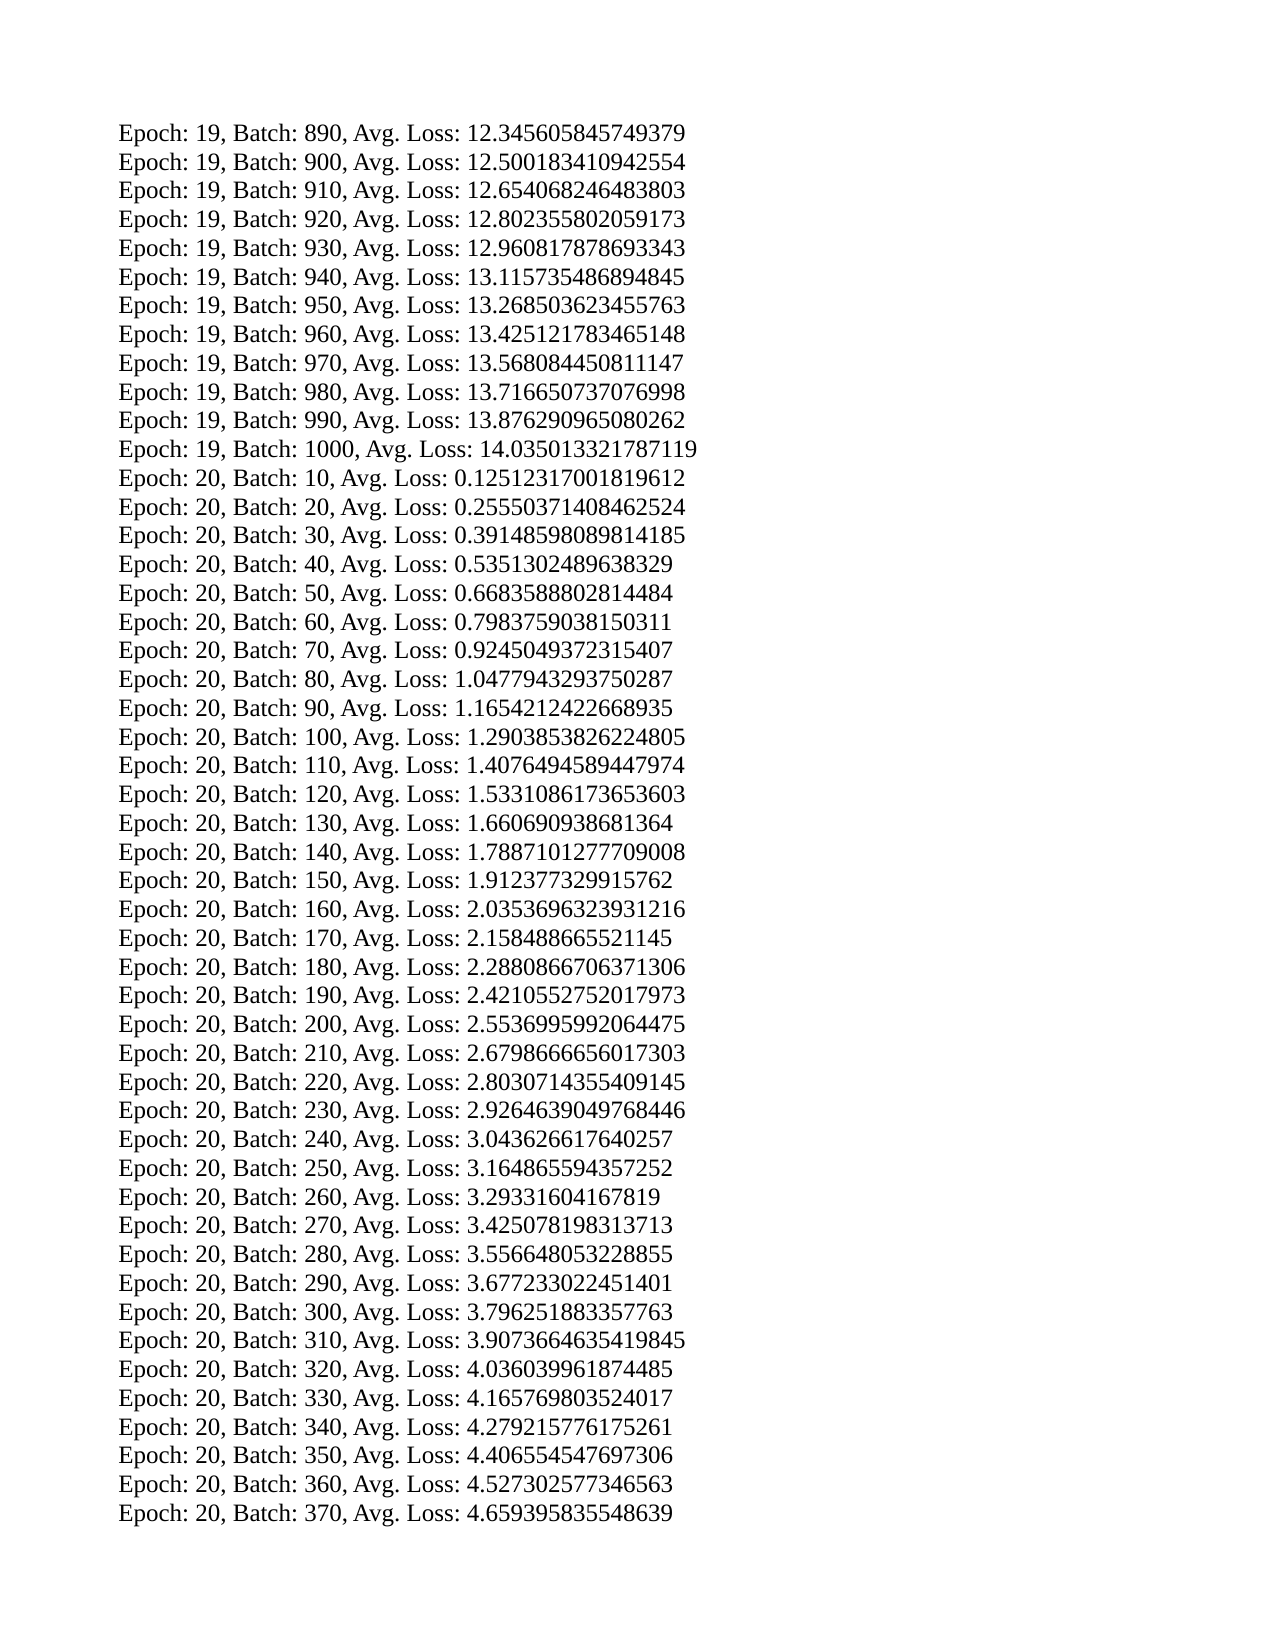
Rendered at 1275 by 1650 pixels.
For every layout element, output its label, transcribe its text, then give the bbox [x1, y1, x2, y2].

text Epoch: 20, Batch: 260, Avg. Loss: 3.29331604167819 [118, 1182, 1157, 1211]
text Epoch: 20, Batch: 250, Avg. Loss: 3.164865594357252 [118, 1153, 1157, 1182]
text Epoch: 19, Batch: 900, Avg. Loss: 12.500183410942554 [118, 147, 1157, 176]
text Epoch: 20, Batch: 60, Avg. Loss: 0.7983759038150311 [118, 607, 1157, 636]
text Epoch: 20, Batch: 270, Avg. Loss: 3.425078198313713 [118, 1211, 1157, 1239]
text Epoch: 20, Batch: 50, Avg. Loss: 0.6683588802814484 [118, 578, 1157, 607]
text Epoch: 20, Batch: 130, Avg. Loss: 1.660690938681364 [118, 808, 1157, 837]
text Epoch: 19, Batch: 920, Avg. Loss: 12.802355802059173 [118, 204, 1157, 233]
text Epoch: 20, Batch: 210, Avg. Loss: 2.6798666656017303 [118, 1038, 1157, 1067]
text Epoch: 20, Batch: 360, Avg. Loss: 4.527302577346563 [118, 1469, 1157, 1498]
text Epoch: 20, Batch: 220, Avg. Loss: 2.8030714355409145 [118, 1067, 1157, 1096]
text Epoch: 19, Batch: 890, Avg. Loss: 12.345605845749379 [118, 118, 1157, 147]
text Epoch: 20, Batch: 140, Avg. Loss: 1.7887101277709008 [118, 837, 1157, 866]
text Epoch: 19, Batch: 950, Avg. Loss: 13.268503623455763 [118, 291, 1157, 319]
text Epoch: 20, Batch: 160, Avg. Loss: 2.0353696323931216 [118, 894, 1157, 923]
text Epoch: 20, Batch: 120, Avg. Loss: 1.5331086173653603 [118, 779, 1157, 808]
text Epoch: 20, Batch: 100, Avg. Loss: 1.2903853826224805 [118, 722, 1157, 751]
text Epoch: 20, Batch: 340, Avg. Loss: 4.279215776175261 [118, 1412, 1157, 1441]
text Epoch: 20, Batch: 110, Avg. Loss: 1.4076494589447974 [118, 751, 1157, 779]
text Epoch: 20, Batch: 180, Avg. Loss: 2.2880866706371306 [118, 952, 1157, 981]
text Epoch: 20, Batch: 190, Avg. Loss: 2.4210552752017973 [118, 981, 1157, 1009]
text Epoch: 19, Batch: 910, Avg. Loss: 12.654068246483803 [118, 176, 1157, 204]
text Epoch: 20, Batch: 350, Avg. Loss: 4.406554547697306 [118, 1441, 1157, 1469]
text Epoch: 20, Batch: 280, Avg. Loss: 3.556648053228855 [118, 1239, 1157, 1268]
text Epoch: 20, Batch: 290, Avg. Loss: 3.677233022451401 [118, 1268, 1157, 1297]
text Epoch: 20, Batch: 10, Avg. Loss: 0.12512317001819612 [118, 463, 1157, 492]
text Epoch: 19, Batch: 940, Avg. Loss: 13.115735486894845 [118, 262, 1157, 291]
text Epoch: 19, Batch: 960, Avg. Loss: 13.425121783465148 [118, 319, 1157, 348]
text Epoch: 20, Batch: 240, Avg. Loss: 3.043626617640257 [118, 1124, 1157, 1153]
text Epoch: 20, Batch: 80, Avg. Loss: 1.0477943293750287 [118, 664, 1157, 693]
text Epoch: 20, Batch: 320, Avg. Loss: 4.036039961874485 [118, 1354, 1157, 1383]
text Epoch: 20, Batch: 200, Avg. Loss: 2.5536995992064475 [118, 1009, 1157, 1038]
text Epoch: 20, Batch: 230, Avg. Loss: 2.9264639049768446 [118, 1096, 1157, 1124]
text Epoch: 19, Batch: 930, Avg. Loss: 12.960817878693343 [118, 233, 1157, 262]
text Epoch: 20, Batch: 30, Avg. Loss: 0.39148598089814185 [118, 521, 1157, 549]
text Epoch: 20, Batch: 40, Avg. Loss: 0.5351302489638329 [118, 549, 1157, 578]
text Epoch: 19, Batch: 1000, Avg. Loss: 14.035013321787119 [118, 434, 1157, 463]
text Epoch: 20, Batch: 70, Avg. Loss: 0.9245049372315407 [118, 636, 1157, 664]
text Epoch: 19, Batch: 980, Avg. Loss: 13.716650737076998 [118, 377, 1157, 406]
text Epoch: 19, Batch: 970, Avg. Loss: 13.568084450811147 [118, 348, 1157, 377]
text Epoch: 20, Batch: 300, Avg. Loss: 3.796251883357763 [118, 1297, 1157, 1326]
text Epoch: 20, Batch: 150, Avg. Loss: 1.912377329915762 [118, 866, 1157, 894]
text Epoch: 20, Batch: 370, Avg. Loss: 4.659395835548639 [118, 1498, 1157, 1527]
text Epoch: 20, Batch: 20, Avg. Loss: 0.25550371408462524 [118, 492, 1157, 521]
text Epoch: 20, Batch: 90, Avg. Loss: 1.1654212422668935 [118, 693, 1157, 722]
text Epoch: 20, Batch: 330, Avg. Loss: 4.165769803524017 [118, 1383, 1157, 1412]
text Epoch: 20, Batch: 170, Avg. Loss: 2.158488665521145 [118, 923, 1157, 952]
text Epoch: 19, Batch: 990, Avg. Loss: 13.876290965080262 [118, 406, 1157, 434]
text Epoch: 20, Batch: 310, Avg. Loss: 3.9073664635419845 [118, 1326, 1157, 1354]
